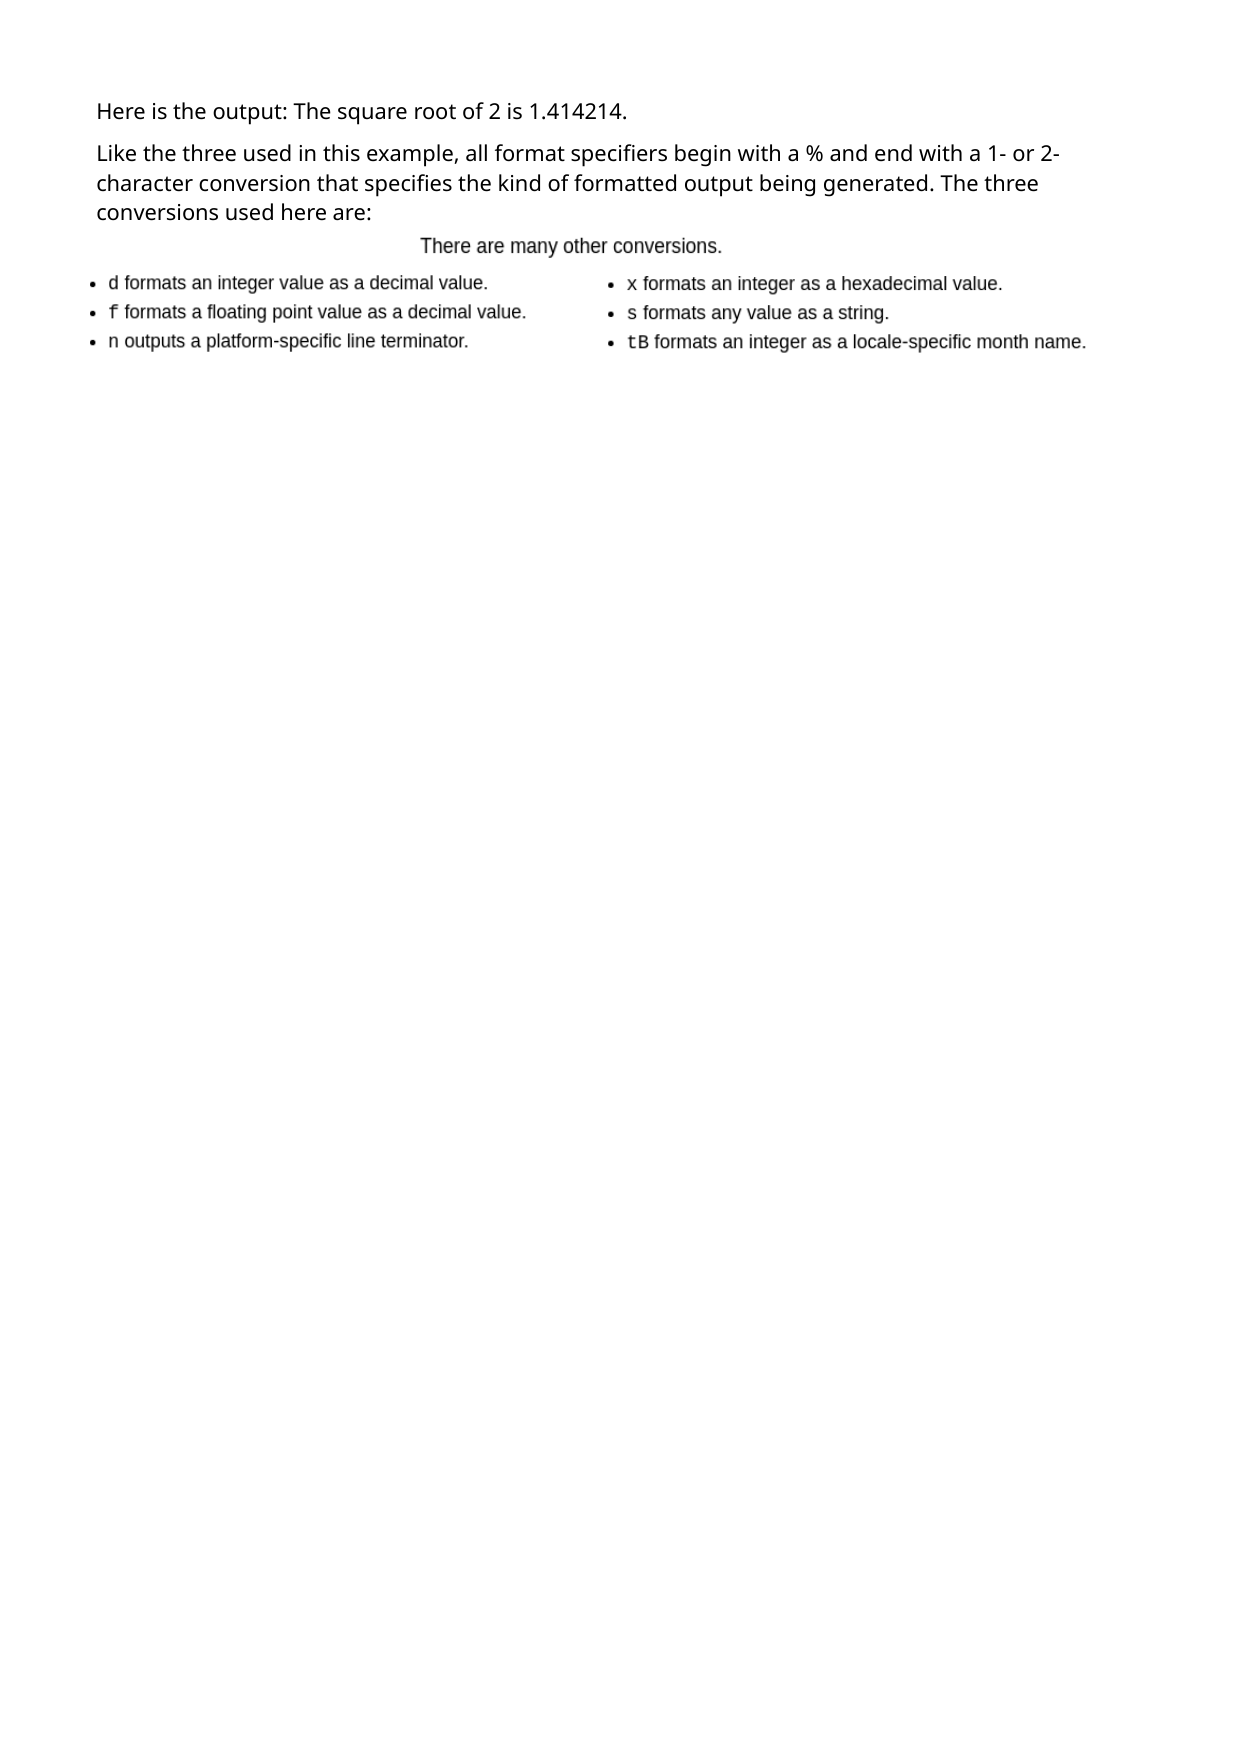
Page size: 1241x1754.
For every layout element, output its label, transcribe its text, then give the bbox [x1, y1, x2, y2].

picture [88, 272, 530, 355]
picture [418, 233, 726, 259]
picture [605, 275, 1089, 358]
text Here is the output: The square root of 2 is 1.414214. [96, 96, 1144, 126]
text Like the three used in this example, all format specifiers begin with a % and end with a 1- or 2-character conversion that specifies the kind of formatted output being generated. The three conversions used here are: [96, 138, 1144, 227]
